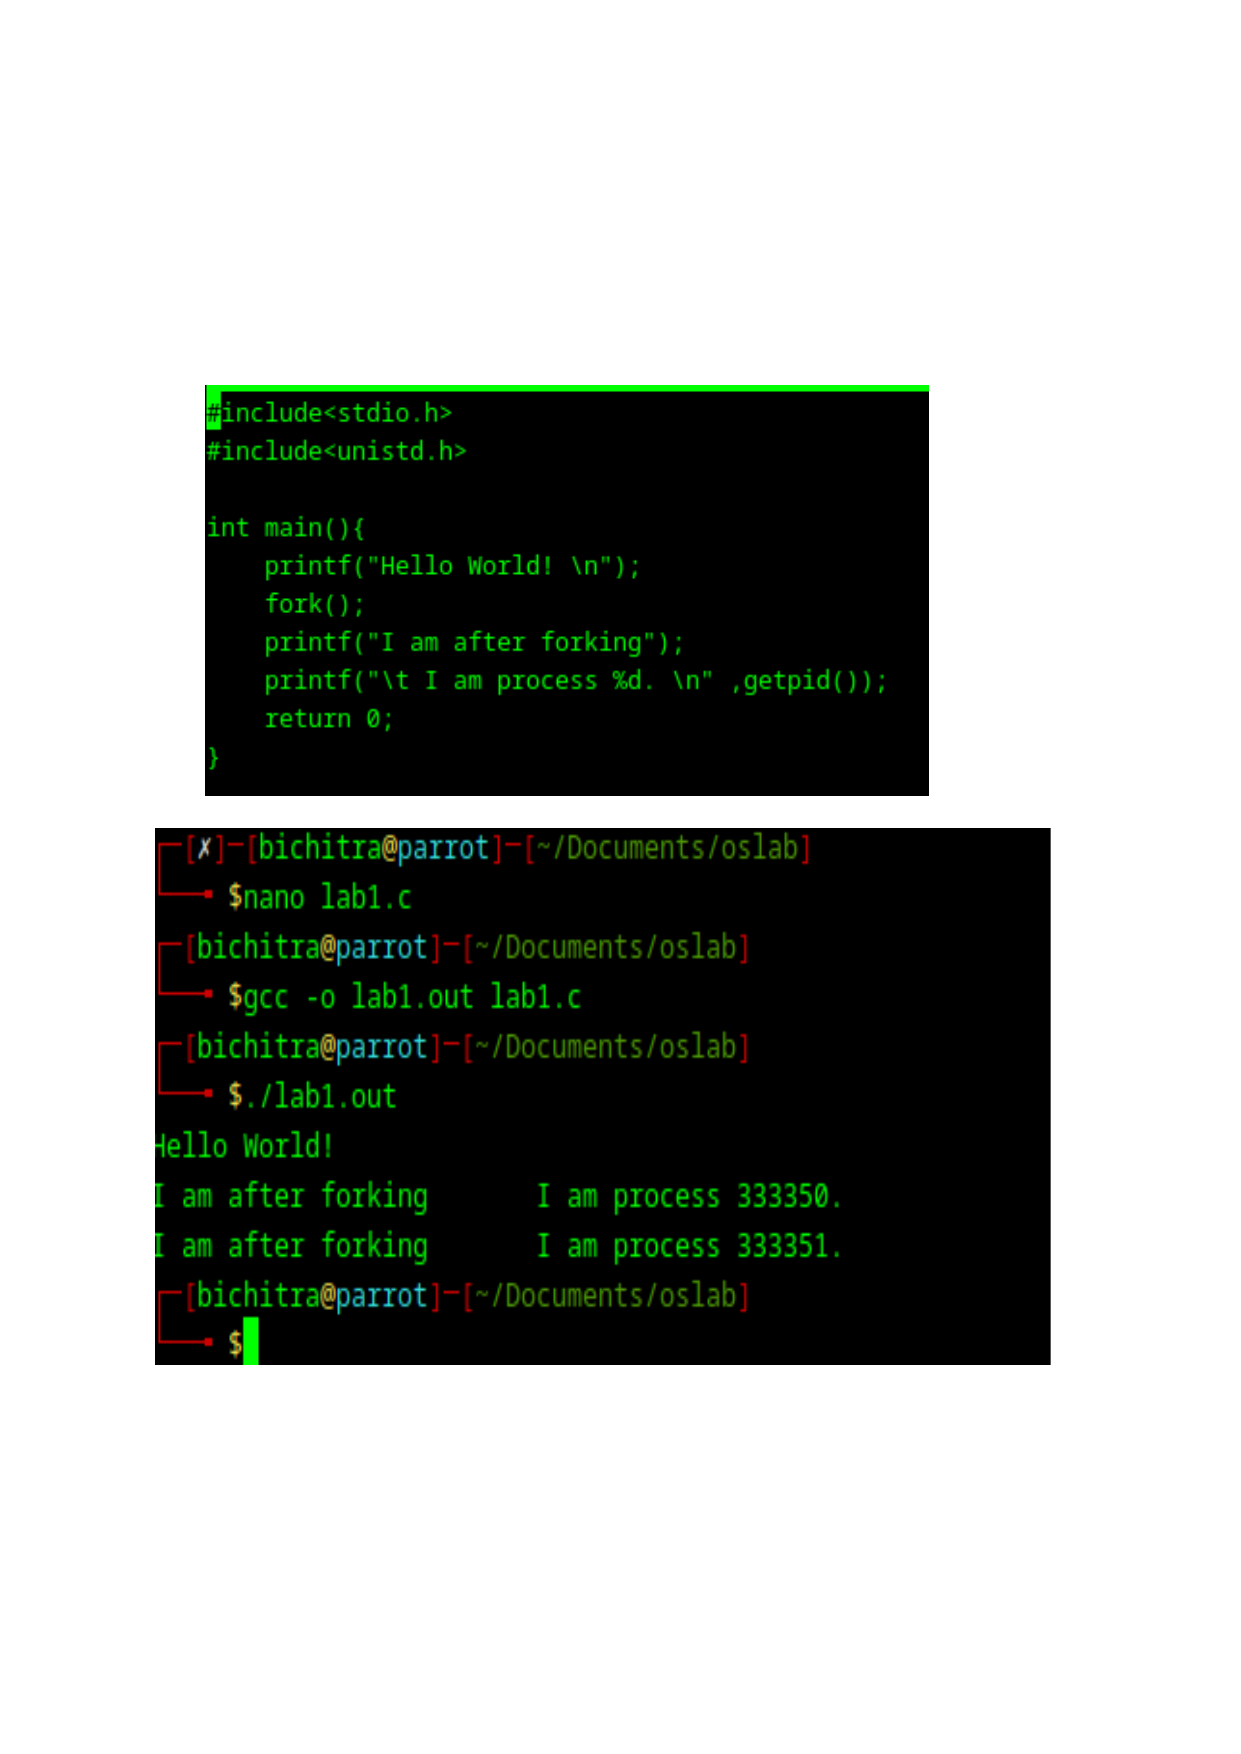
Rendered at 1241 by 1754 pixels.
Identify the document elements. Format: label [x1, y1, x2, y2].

picture [155, 828, 1051, 1365]
picture [205, 385, 929, 796]
